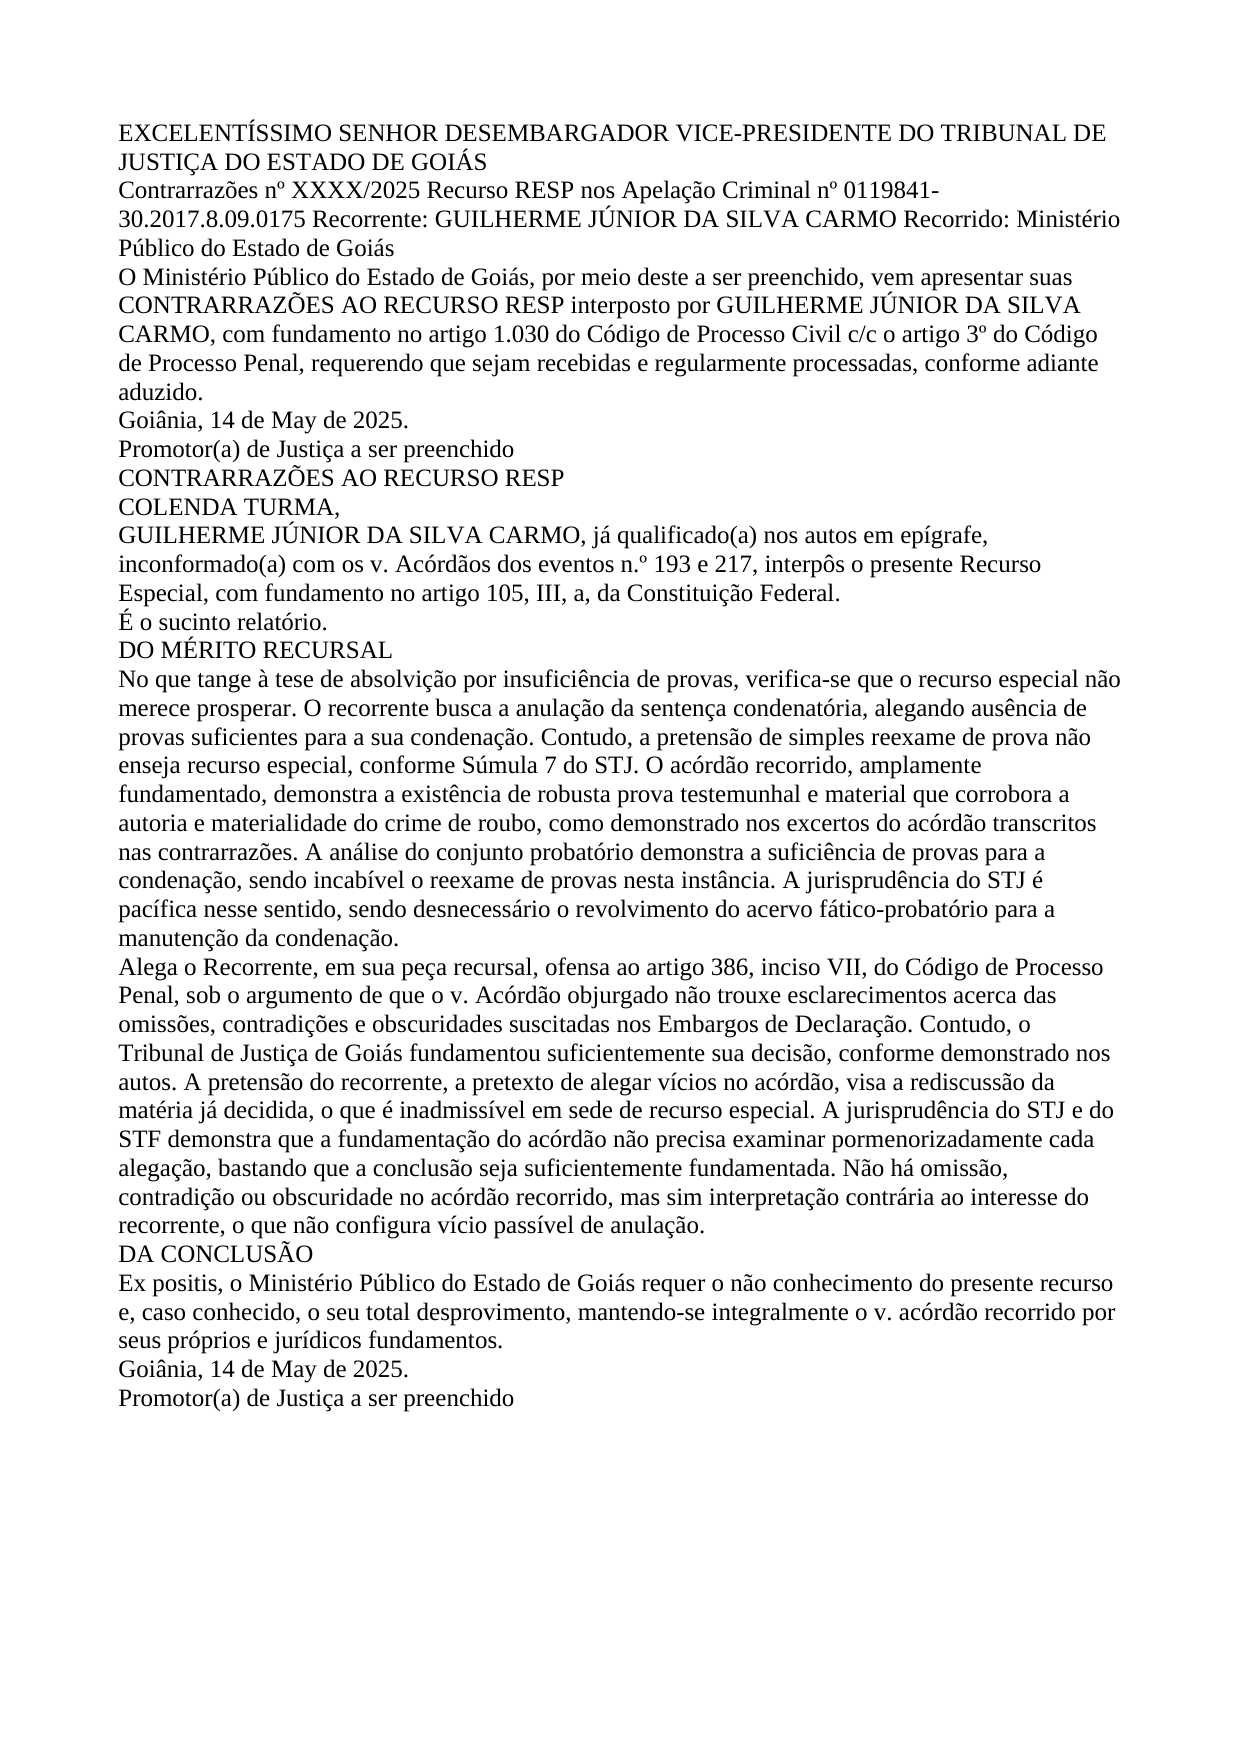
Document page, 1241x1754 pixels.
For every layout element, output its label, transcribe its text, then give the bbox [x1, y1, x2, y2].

text EXCELENTÍSSIMO SENHOR DESEMBARGADOR VICE-PRESIDENTE DO TRIBUNAL DE JUSTIÇA DO ESTADO DE GOIÁS [118, 118, 1122, 176]
text Goiânia, 14 de May de 2025. [118, 1354, 1122, 1383]
text Promotor(a) de Justiça a ser preenchido [118, 434, 1122, 463]
text DO MÉRITO RECURSAL [118, 636, 1122, 664]
text No que tange à tese de absolvição por insuficiência de provas, verifica-se que o recurso especial não merece prosperar. O recorrente busca a anulação da sentença condenatória, alegando ausência de provas suficientes para a sua condenação. Contudo, a pretensão de simples reexame de prova não enseja recurso especial, conforme Súmula 7 do STJ. O acórdão recorrido, amplamente fundamentado, demonstra a existência de robusta prova testemunhal e material que corrobora a autoria e materialidade do crime de roubo, como demonstrado nos excertos do acórdão transcritos nas contrarrazões. A análise do conjunto probatório demonstra a suficiência de provas para a condenação, sendo incabível o reexame de provas nesta instância. A jurisprudência do STJ é pacífica nesse sentido, sendo desnecessário o revolvimento do acervo fático-probatório para a manutenção da condenação. [118, 664, 1122, 952]
text O Ministério Público do Estado de Goiás, por meio deste a ser preenchido, vem apresentar suas CONTRARRAZÕES AO RECURSO RESP interposto por GUILHERME JÚNIOR DA SILVA CARMO, com fundamento no artigo 1.030 do Código de Processo Civil c/c o artigo 3º do Código de Processo Penal, requerendo que sejam recebidas e regularmente processadas, conforme adiante aduzido. [118, 262, 1122, 406]
text Goiânia, 14 de May de 2025. [118, 406, 1122, 434]
text Promotor(a) de Justiça a ser preenchido [118, 1383, 1122, 1412]
text É o sucinto relatório. [118, 607, 1122, 636]
text Contrarrazões nº XXXX/2025 Recurso RESP nos Apelação Criminal nº 0119841-30.2017.8.09.0175 Recorrente: GUILHERME JÚNIOR DA SILVA CARMO Recorrido: Ministério Público do Estado de Goiás [118, 176, 1122, 262]
text Alega o Recorrente, em sua peça recursal, ofensa ao artigo 386, inciso VII, do Código de Processo Penal, sob o argumento de que o v. Acórdão objurgado não trouxe esclarecimentos acerca das omissões, contradições e obscuridades suscitadas nos Embargos de Declaração. Contudo, o Tribunal de Justiça de Goiás fundamentou suficientemente sua decisão, conforme demonstrado nos autos. A pretensão do recorrente, a pretexto de alegar vícios no acórdão, visa a rediscussão da matéria já decidida, o que é inadmissível em sede de recurso especial. A jurisprudência do STJ e do STF demonstra que a fundamentação do acórdão não precisa examinar pormenorizadamente cada alegação, bastando que a conclusão seja suficientemente fundamentada. Não há omissão, contradição ou obscuridade no acórdão recorrido, mas sim interpretação contrária ao interesse do recorrente, o que não configura vício passível de anulação. [118, 952, 1122, 1239]
text GUILHERME JÚNIOR DA SILVA CARMO, já qualificado(a) nos autos em epígrafe, inconformado(a) com os v. Acórdãos dos eventos n.º 193 e 217, interpôs o presente Recurso Especial, com fundamento no artigo 105, III, a, da Constituição Federal. [118, 521, 1122, 607]
text Ex positis, o Ministério Público do Estado de Goiás requer o não conhecimento do presente recurso e, caso conhecido, o seu total desprovimento, mantendo-se integralmente o v. acórdão recorrido por seus próprios e jurídicos fundamentos. [118, 1268, 1122, 1354]
text DA CONCLUSÃO [118, 1239, 1122, 1268]
text COLENDA TURMA, [118, 492, 1122, 521]
text CONTRARRAZÕES AO RECURSO RESP [118, 463, 1122, 492]
